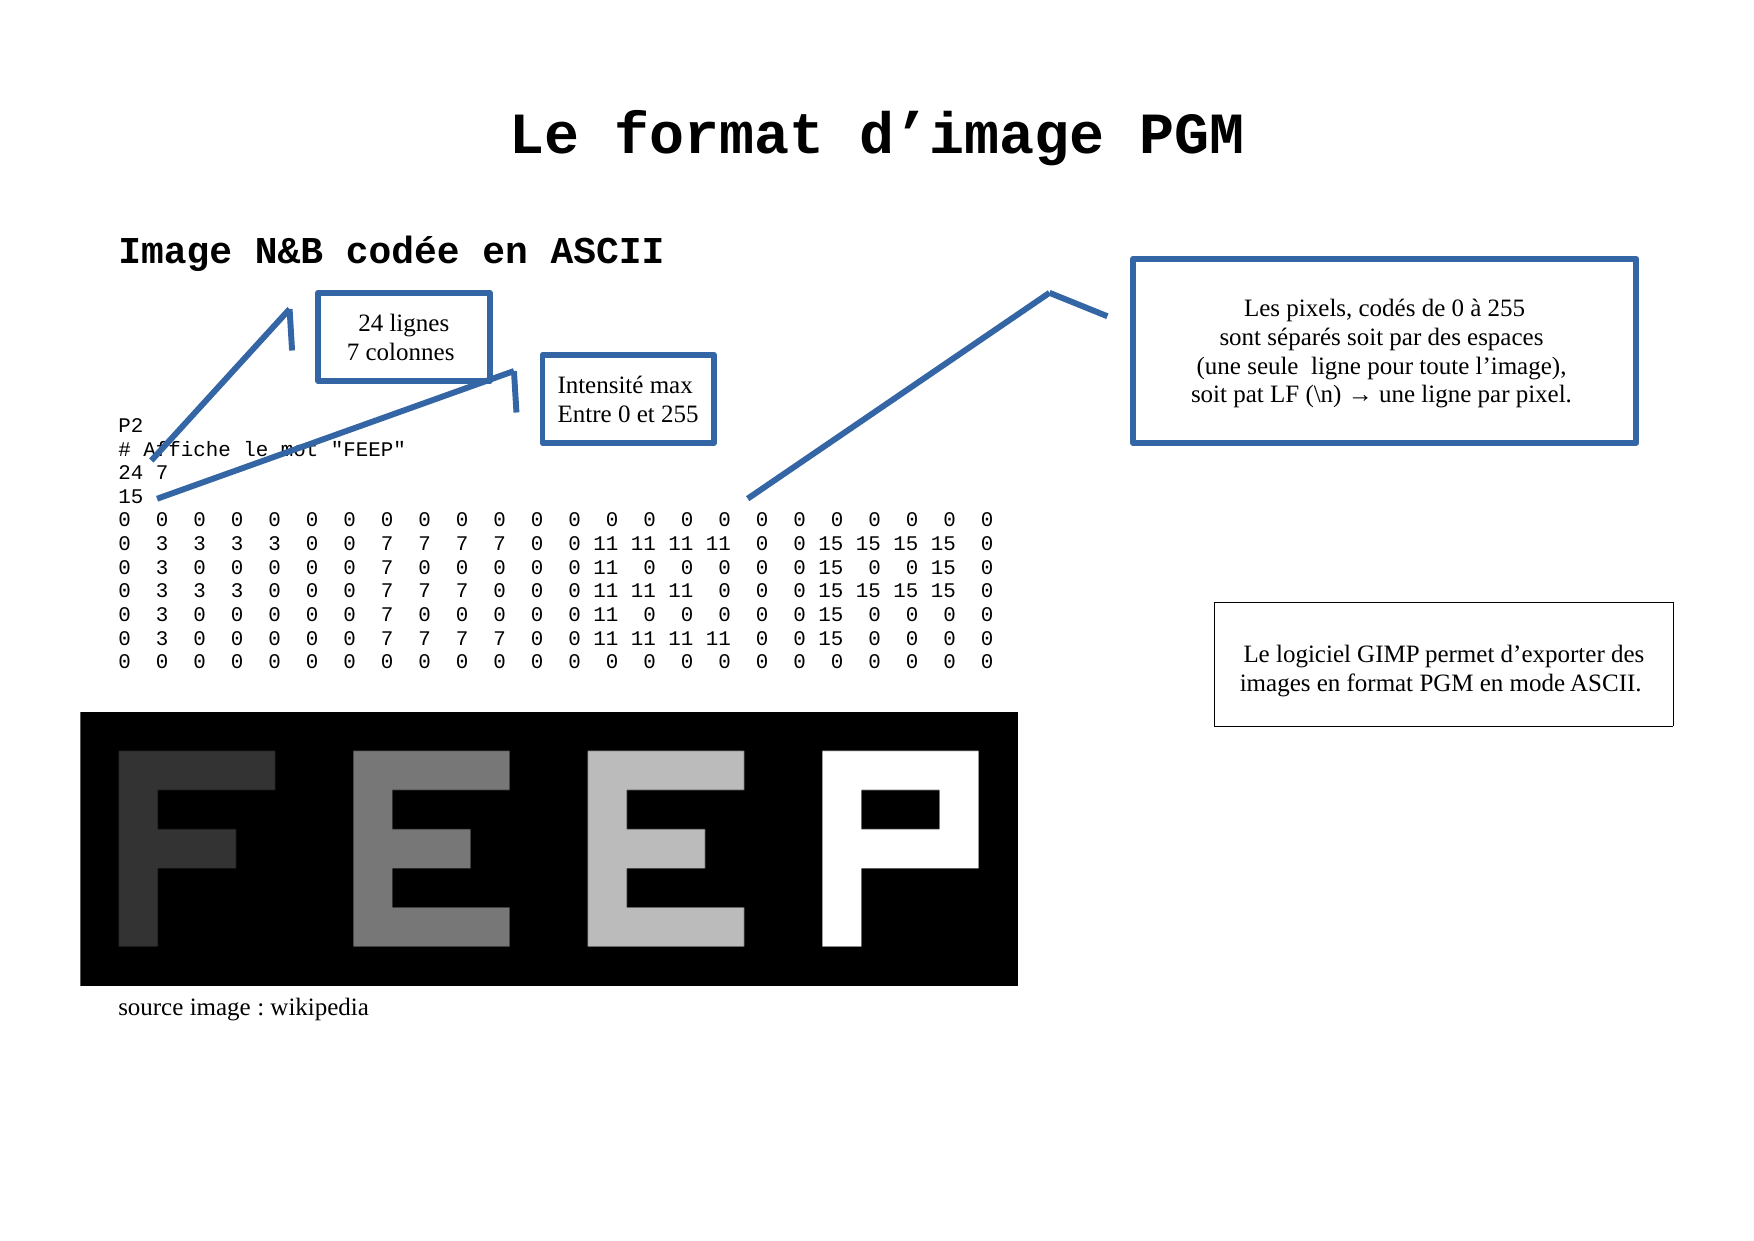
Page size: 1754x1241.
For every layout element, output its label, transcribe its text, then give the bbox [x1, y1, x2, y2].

subtitle Image N&B codée en ASCII [118, 232, 1636, 275]
text [339, 415, 540, 438]
text # Affiche le mot "FEEP" [155, 438, 315, 462]
text 0 3 3 3 3 0 0 7 7 7 7 0 0 11 11 11 11 0 0 15 15 15 15 0 [118, 533, 1636, 557]
text 24 7 [118, 462, 248, 486]
text [1136, 415, 1633, 438]
text 0 3 0 0 0 0 0 7 0 0 0 0 0 11 0 0 0 0 0 15 0 0 15 0 [118, 557, 1636, 580]
text source image : wikipedia [118, 992, 1636, 1021]
text [1215, 603, 1673, 726]
text [545, 415, 711, 438]
text [177, 415, 379, 438]
text 0 0 0 0 0 0 0 0 0 0 0 0 0 0 0 0 0 0 0 0 0 0 0 0 [118, 651, 1214, 675]
text 0 3 0 0 0 0 0 7 0 0 0 0 0 11 0 0 0 0 0 15 0 0 0 0 [118, 604, 1214, 628]
text Le logiciel GIMP permet d’exporter des images en format PGM en mode ASCII. [1223, 639, 1664, 697]
text 0 3 0 0 0 0 0 7 7 7 7 0 0 11 11 11 11 0 0 15 0 0 0 0 [118, 628, 1214, 651]
picture [80, 712, 1018, 986]
text 0 3 3 3 0 0 0 7 7 7 0 0 0 11 11 11 0 0 0 15 15 15 15 0 [118, 580, 1636, 604]
text [773, 462, 1636, 486]
text # Affiche le mot "FEEP" [118, 438, 166, 462]
text 15 [118, 486, 1636, 509]
text # Affiche le mot "FEEP" [272, 438, 829, 462]
title Le format d’image PGM [118, 104, 1636, 171]
text P2 [118, 415, 187, 438]
text 0 0 0 0 0 0 0 0 0 0 0 0 0 0 0 0 0 0 0 0 0 0 0 0 [118, 509, 1636, 533]
text [205, 462, 794, 486]
text # Affiche le mot "FEEP" [809, 438, 1636, 462]
text [717, 415, 863, 438]
text [844, 415, 1130, 438]
